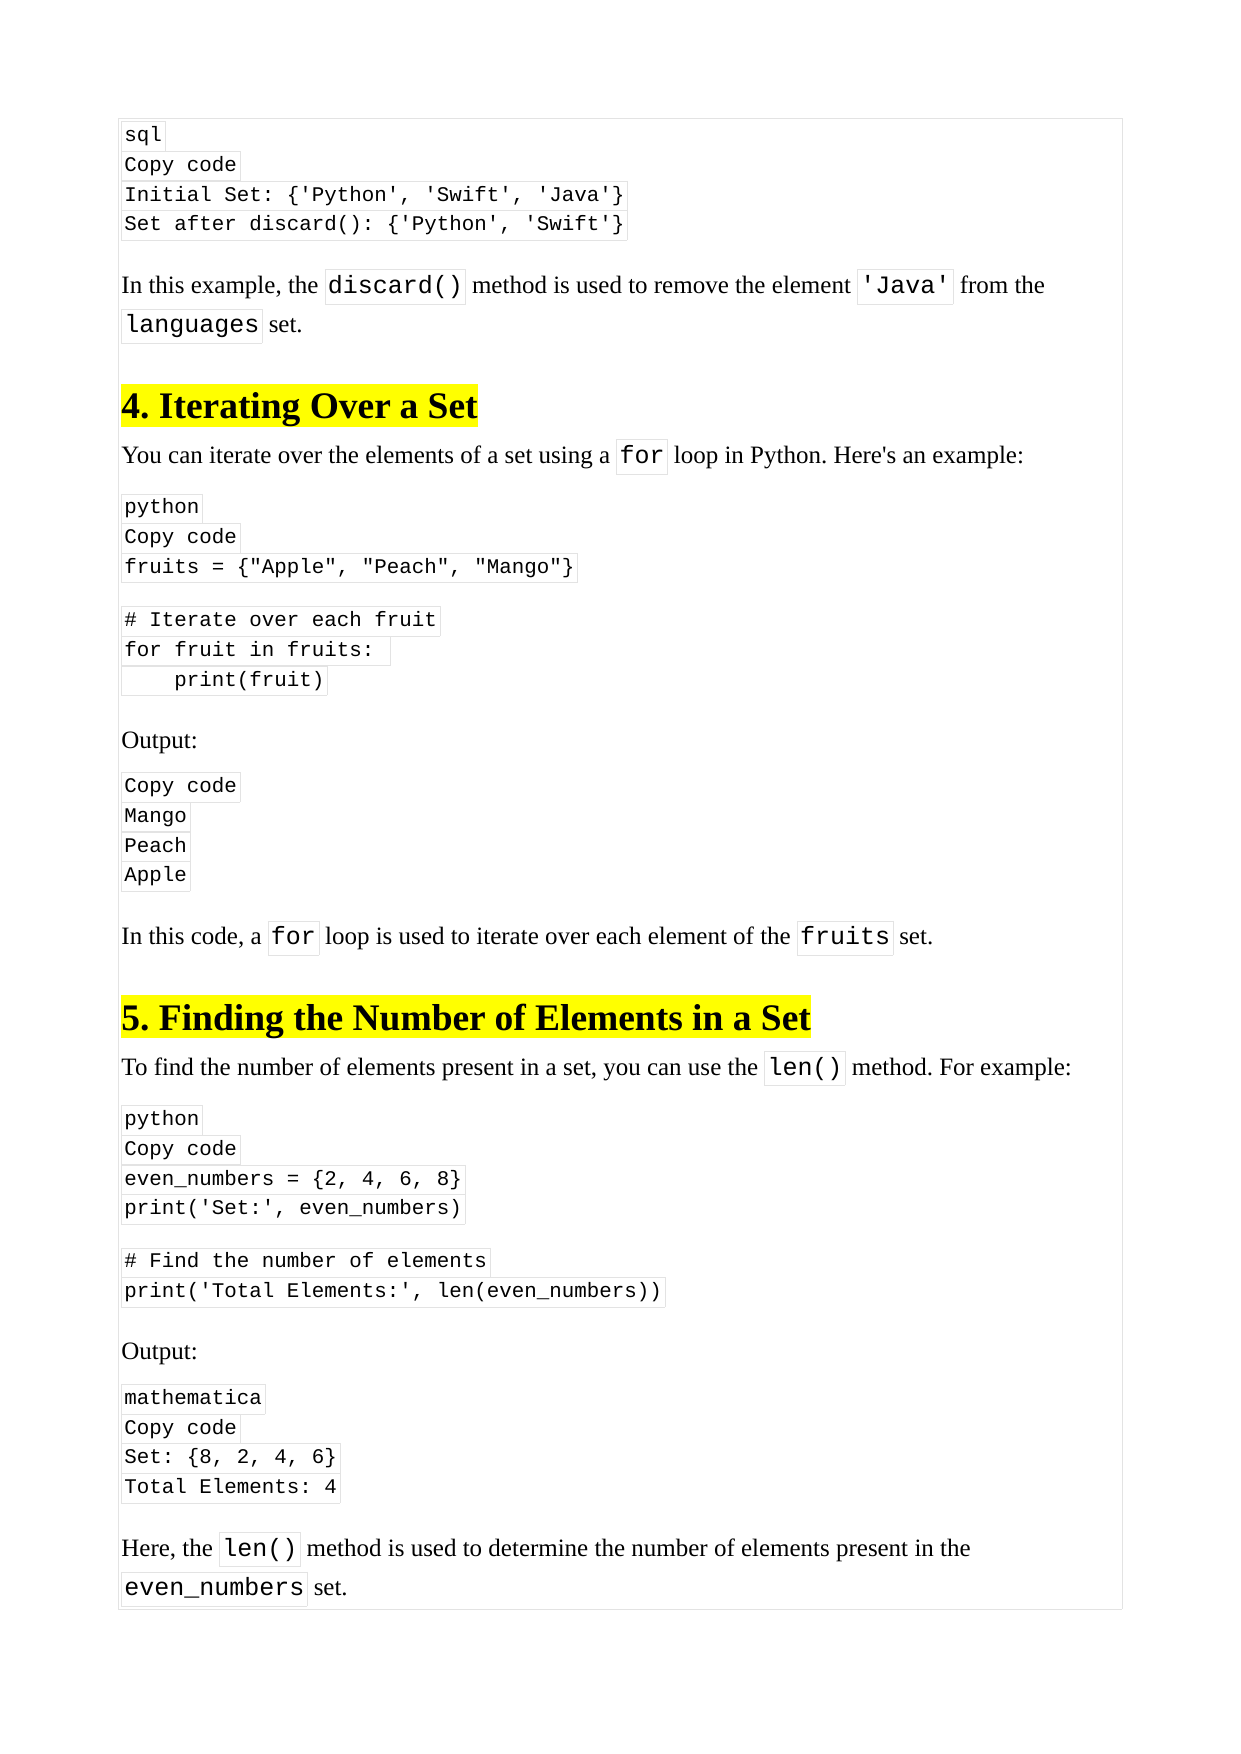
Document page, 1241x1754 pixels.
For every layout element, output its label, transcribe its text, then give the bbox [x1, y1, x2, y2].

text # Find the number of elements [119, 1244, 1122, 1274]
text print('Set:', even_numbers) [122, 1195, 465, 1224]
text python [119, 1102, 1122, 1132]
text # Iterate over each fruit [119, 603, 1122, 633]
text To find the number of elements present in a set, you can use the len() method. For example: [119, 1048, 1122, 1085]
text In this code, a for loop is used to iterate over each element of the fruits set. [119, 917, 1122, 955]
text Copy code [122, 1136, 240, 1161]
text Copy code [122, 524, 240, 550]
text Initial Set: {'Python', 'Swift', 'Java'} [241, 177, 1122, 207]
text print('Total Elements:', len(even_numbers)) [122, 1278, 665, 1307]
text Output: [119, 1333, 1122, 1365]
text [191, 829, 1122, 858]
text Total Elements: 4 [122, 1474, 340, 1503]
text Initial Set: {'Python', 'Swift', 'Java'} [122, 182, 627, 207]
text Copy code [166, 148, 1122, 177]
text print(fruit) [122, 667, 327, 695]
text Copy code [203, 1132, 1122, 1161]
text [191, 858, 1122, 891]
text In this example, the discard() method is used to remove the element 'Java' from the languages set. [119, 266, 1122, 343]
subtitle 5. Finding the Number of Elements in a Set [119, 992, 1122, 1038]
text [328, 662, 1122, 695]
text Mango [122, 799, 1122, 829]
text fruits = {"Apple", "Peach", "Mango"} [122, 554, 577, 582]
text Peach [122, 833, 190, 858]
text Output: [119, 722, 1122, 753]
text [341, 1470, 1122, 1503]
text print('Total Elements:', len(even_numbers)) [491, 1274, 1122, 1307]
text Copy code [122, 152, 240, 177]
text [466, 1191, 1122, 1224]
text python [119, 490, 1122, 520]
text even_numbers = {2, 4, 6, 8} [122, 1166, 465, 1191]
text mathematica [119, 1381, 1122, 1411]
text fruits = {"Apple", "Peach", "Mango"} [241, 550, 1122, 582]
text Copy code [203, 520, 1122, 550]
text Set after discard(): {'Python', 'Swift'} [122, 211, 627, 240]
text sql [119, 119, 1122, 148]
text even_numbers = {2, 4, 6, 8} [241, 1161, 1122, 1191]
text Set: {8, 2, 4, 6} [241, 1440, 1122, 1470]
text Copy code [122, 1411, 1122, 1440]
text You can iterate over the elements of a set using a for loop in Python. Here's an example: [119, 436, 1122, 474]
text [628, 207, 1122, 240]
text Here, the len() method is used to determine the number of elements present in the even_numbers set. [119, 1529, 1122, 1609]
text Copy code [119, 769, 1122, 799]
text for fruit in fruits: [122, 633, 1122, 662]
text Apple [122, 862, 190, 891]
subtitle 4. Iterating Over a Set [119, 381, 1122, 427]
text Set: {8, 2, 4, 6} [122, 1444, 340, 1470]
